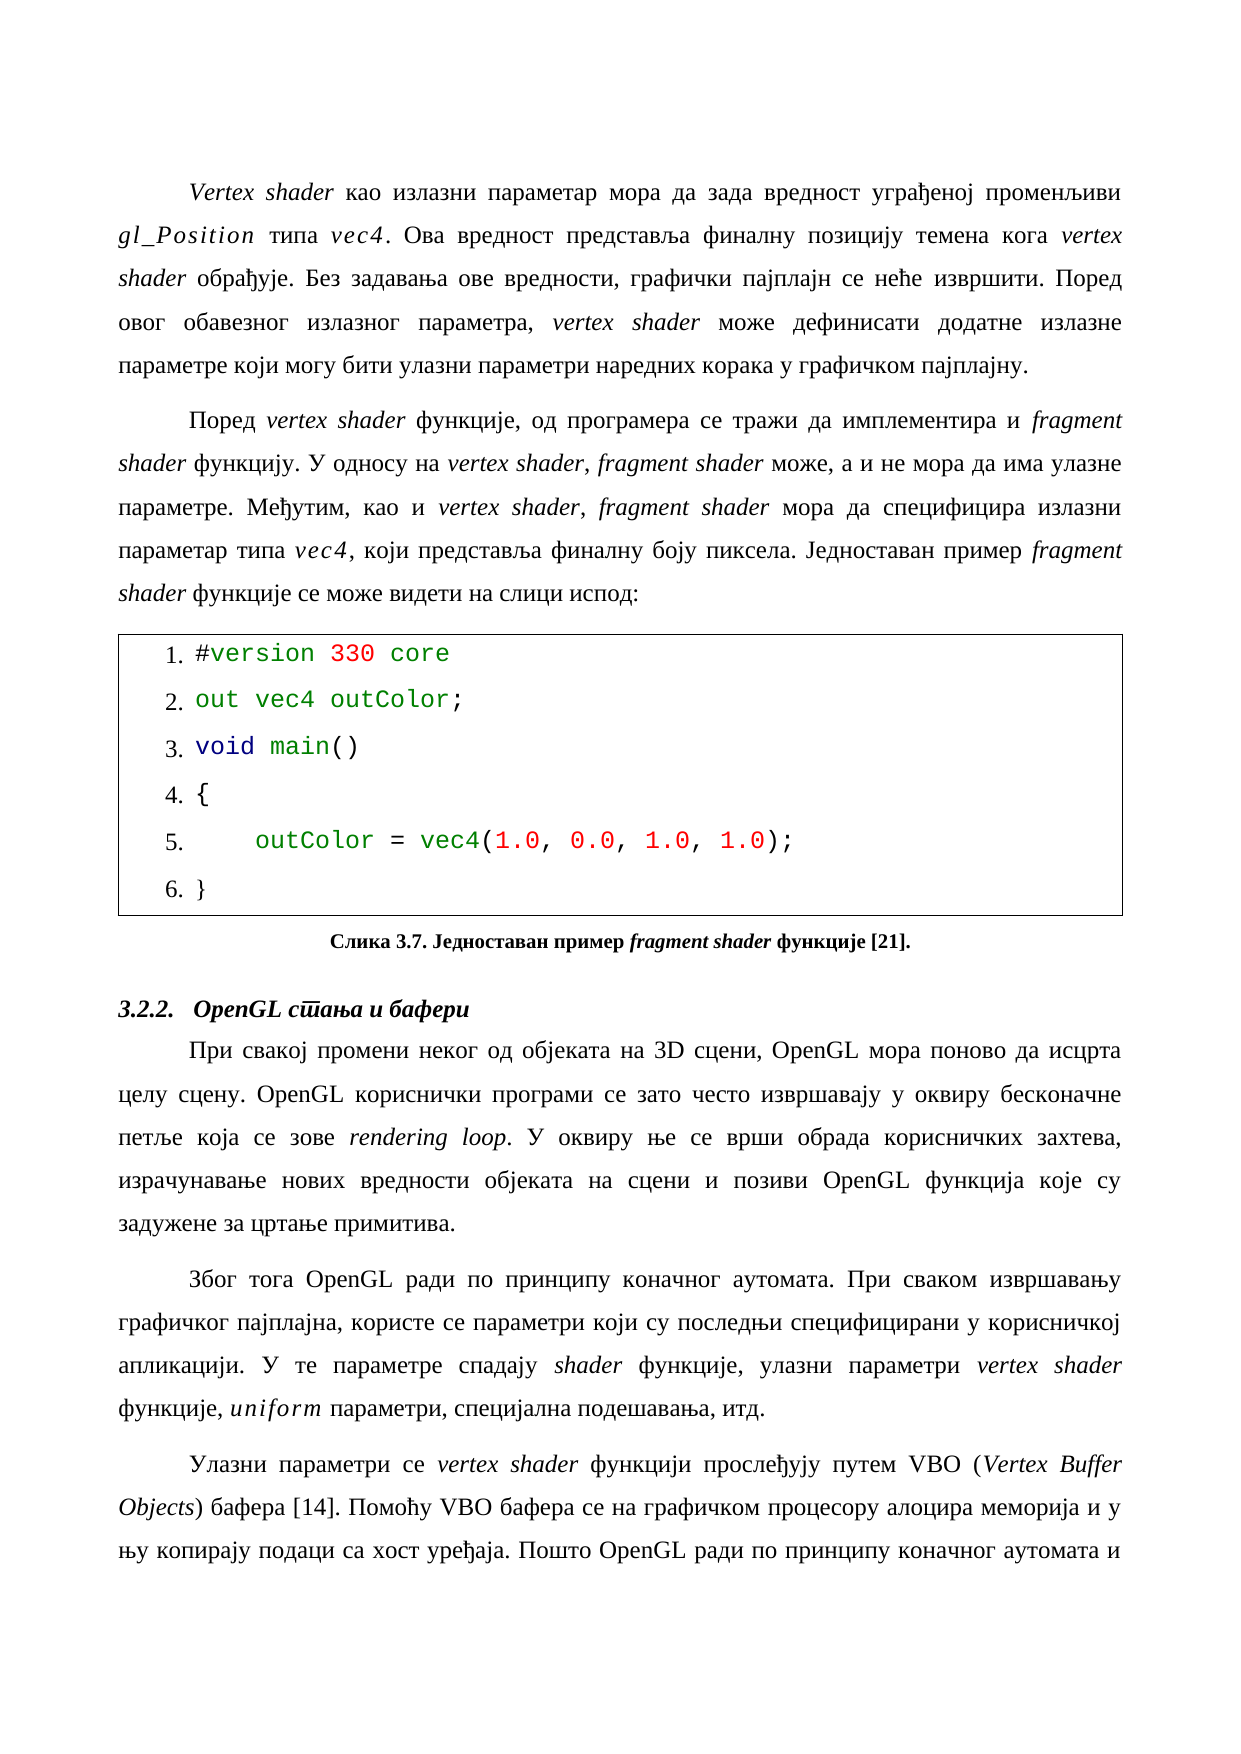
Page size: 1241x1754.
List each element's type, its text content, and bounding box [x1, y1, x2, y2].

table_cell 6. [119, 868, 189, 915]
text Због тога ОpenGL ради по принципу коначног аутомата. При сваком извршавању графичког пајплајна, користе се параметри који су последњи специфицирани у корисничкој апликацији. У те параметре спадају shader функције, улазни параметри vertex shader функције, uniform параметри, специјална подешавања, итд. [118, 1264, 1122, 1422]
text Слика 3.7. Једноставан пример fragment shader функције [21]. [118, 929, 1122, 953]
table_cell out vec4 outColor; [189, 681, 1122, 728]
table_cell 3. [119, 728, 189, 775]
table_cell outColor = vec4(1.0, 0.0, 1.0, 1.0); [189, 822, 1122, 868]
table_cell { [189, 775, 1122, 822]
table_header 1. [119, 635, 189, 681]
text Vertex shader као излазни параметар мора да зада вредност уграђеној променљиви gl_Position типа vec4. Ова вредност представља финалну позицију темена кога vertex shader обрађује. Без задавања ове вредности, графички пајплајн се неће извршити. Поред овог обавезног излазног параметра, vertex shader може дефинисати додатне излазне параметре који могу бити улазни параметри наредних корака у графичком пајплајну. [118, 177, 1122, 378]
table_cell } [189, 868, 1122, 915]
table_cell 4. [119, 775, 189, 822]
table_header #version 330 core [189, 635, 1122, 681]
list ОpenGL стања и бафери [118, 994, 1122, 1023]
text Поред vertex shader функције, од програмера се тражи да имплементира и fragment shader функцију. У односу на vertex shader, fragment shader може, а и не мора да има улазне параметре. Међутим, као и vertex shader, fragment shader мора да специфицира излазни параметар типа vec4, који представља финалну боју пиксела. Једноставан пример fragment shader функције се може видети на слици испод: [118, 405, 1122, 607]
text При свакој промени неког од објеката на 3D сцени, ОpenGL мора поново да исцрта целу сцену. ОpenGL кориснички програми се зато често извршавају у оквиру бесконачне петље која се зове rendering loop. У оквиру ње се врши обрада корисничких захтева, израчунавање нових вредности објеката на сцени и позиви ОpenGL функција које су задужене за цртање примитива. [118, 1036, 1122, 1237]
text Улазни параметри се vertex shader функцији прослеђују путем VBO (Vertex Buffer Objects) бафера [14]. Помоћу VBO бафера се на графичком процесору алоцира меморија и у њу копирају подаци са хост уређаја. Пошто ОpenGL ради по принципу коначног аутомата и [118, 1449, 1122, 1564]
table_cell 2. [119, 681, 189, 728]
table_cell void main() [189, 728, 1122, 775]
table_cell 5. [119, 822, 189, 868]
